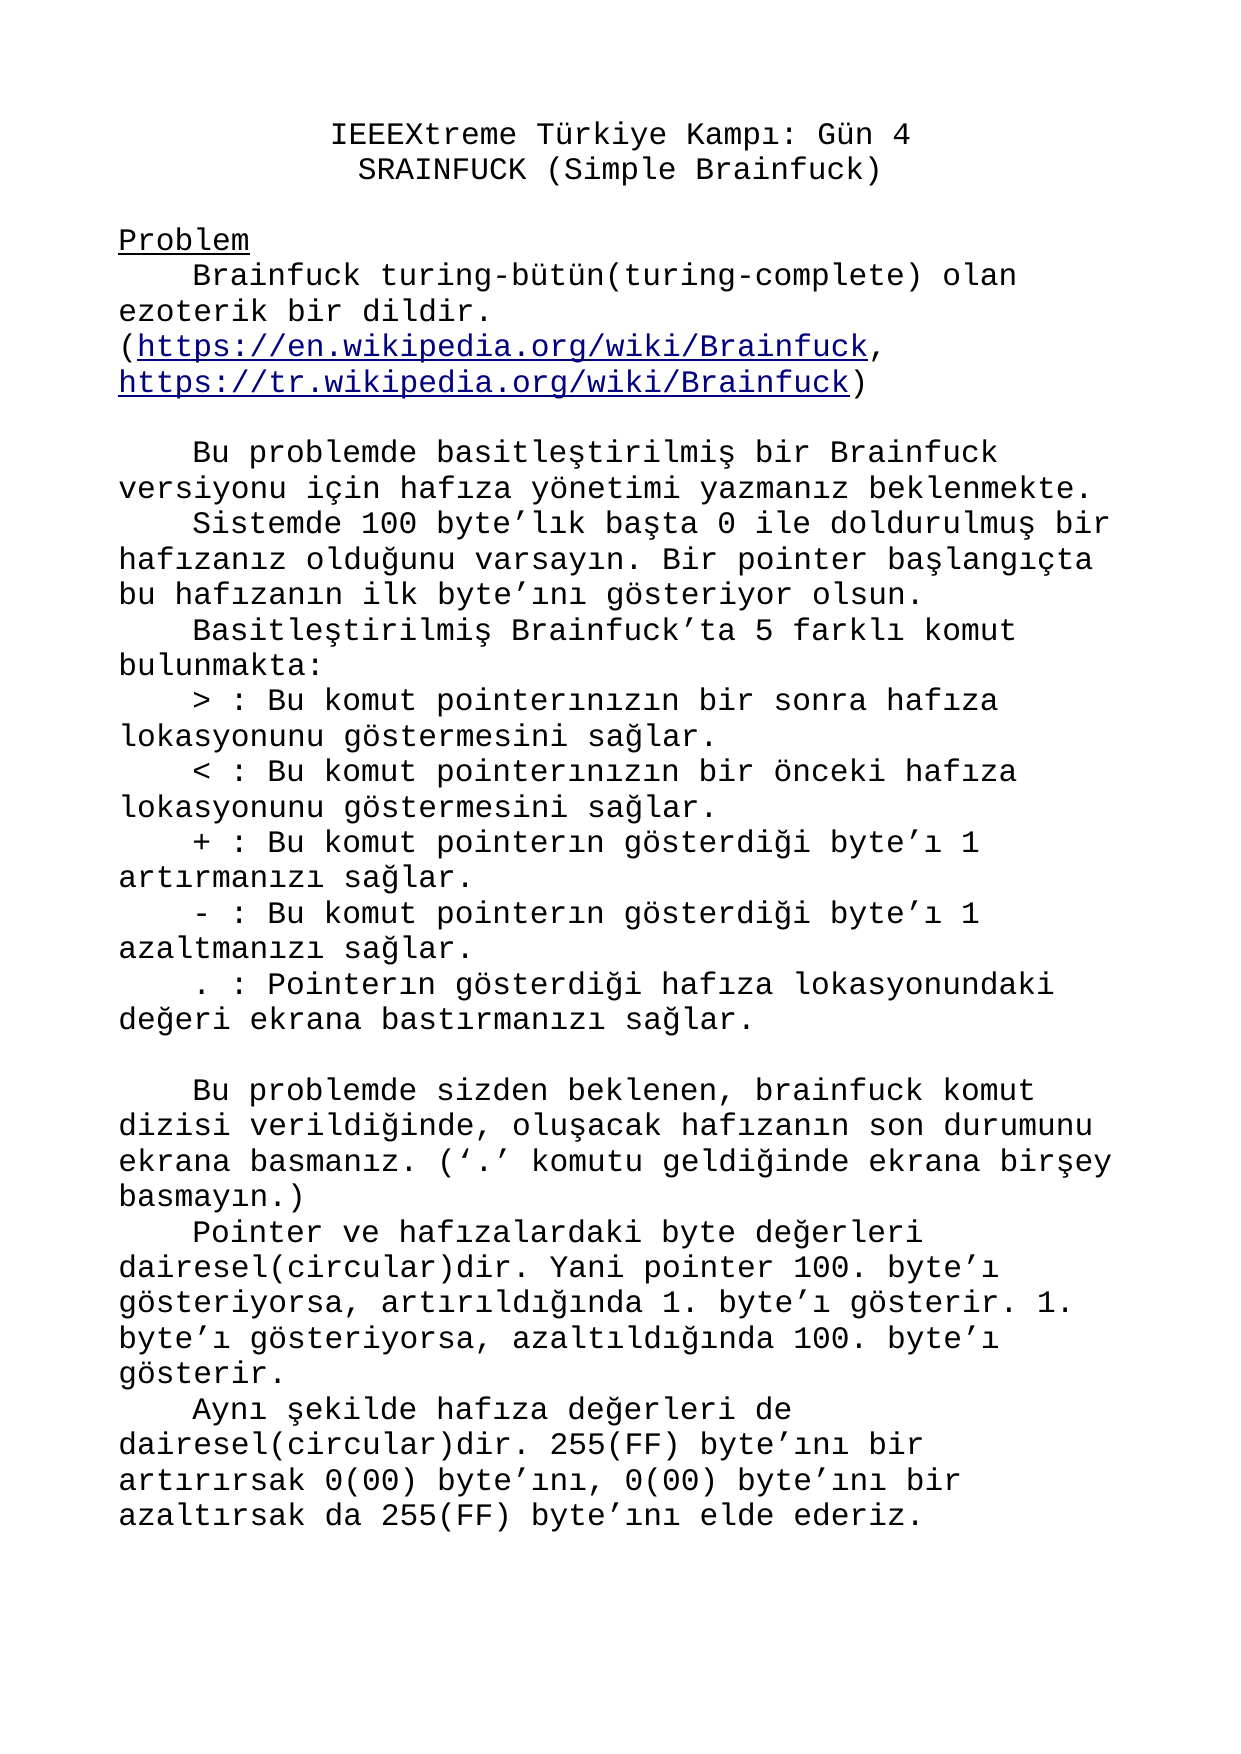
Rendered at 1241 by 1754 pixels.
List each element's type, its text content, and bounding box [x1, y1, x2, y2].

text IEEEXtreme Türkiye Kampı: Gün 4 [118, 118, 1122, 153]
text . : Pointerın gösterdiği hafıza lokasyonundaki değeri ekrana bastırmanızı sağlar. [118, 968, 1122, 1039]
text > : Bu komut pointerınızın bir sonra hafıza lokasyonunu göstermesini sağlar. [118, 685, 1122, 756]
text < : Bu komut pointerınızın bir önceki hafıza lokasyonunu göstermesini sağlar. [118, 756, 1122, 826]
text Sistemde 100 byte’lık başta 0 ile doldurulmuş bir hafızanız olduğunu varsayın. Bir pointer başlangıçta bu hafızanın ilk byte’ını gösteriyor olsun. [118, 508, 1122, 614]
text Bu problemde basitleştirilmiş bir Brainfuck versiyonu için hafıza yönetimi yazmanız beklenmekte. [118, 437, 1122, 508]
text Bu problemde sizden beklenen, brainfuck komut dizisi verildiğinde, oluşacak hafızanın son durumunu ekrana basmanız. (‘.’ komutu geldiğinde ekrana birşey basmayın.) [118, 1074, 1122, 1216]
text Aynı şekilde hafıza değerleri de dairesel(circular)dir. 255(FF) byte’ını bir artırırsak 0(00) byte’ını, 0(00) byte’ını bir azaltırsak da 255(FF) byte’ını elde ederiz. [118, 1393, 1122, 1535]
text Basitleştirilmiş Brainfuck’ta 5 farklı komut bulunmakta: [118, 614, 1122, 685]
text - : Bu komut pointerın gösterdiği byte’ı 1 azaltmanızı sağlar. [118, 897, 1122, 968]
text Pointer ve hafızalardaki byte değerleri dairesel(circular)dir. Yani pointer 100. byte’ı gösteriyorsa, artırıldığında 1. byte’ı gösterir. 1. byte’ı gösteriyorsa, azaltıldığında 100. byte’ı gösterir. [118, 1216, 1122, 1393]
text Problem [118, 224, 1122, 260]
text Brainfuck turing-bütün(turing-complete) olan ezoterik bir dildir. (https://en.wikipedia.org/wiki/Brainfuck, https://tr.wikipedia.org/wiki/Brainfuck) [118, 260, 1122, 401]
text SRAINFUCK (Simple Brainfuck) [118, 153, 1122, 189]
text + : Bu komut pointerın gösterdiği byte’ı 1 artırmanızı sağlar. [118, 826, 1122, 897]
